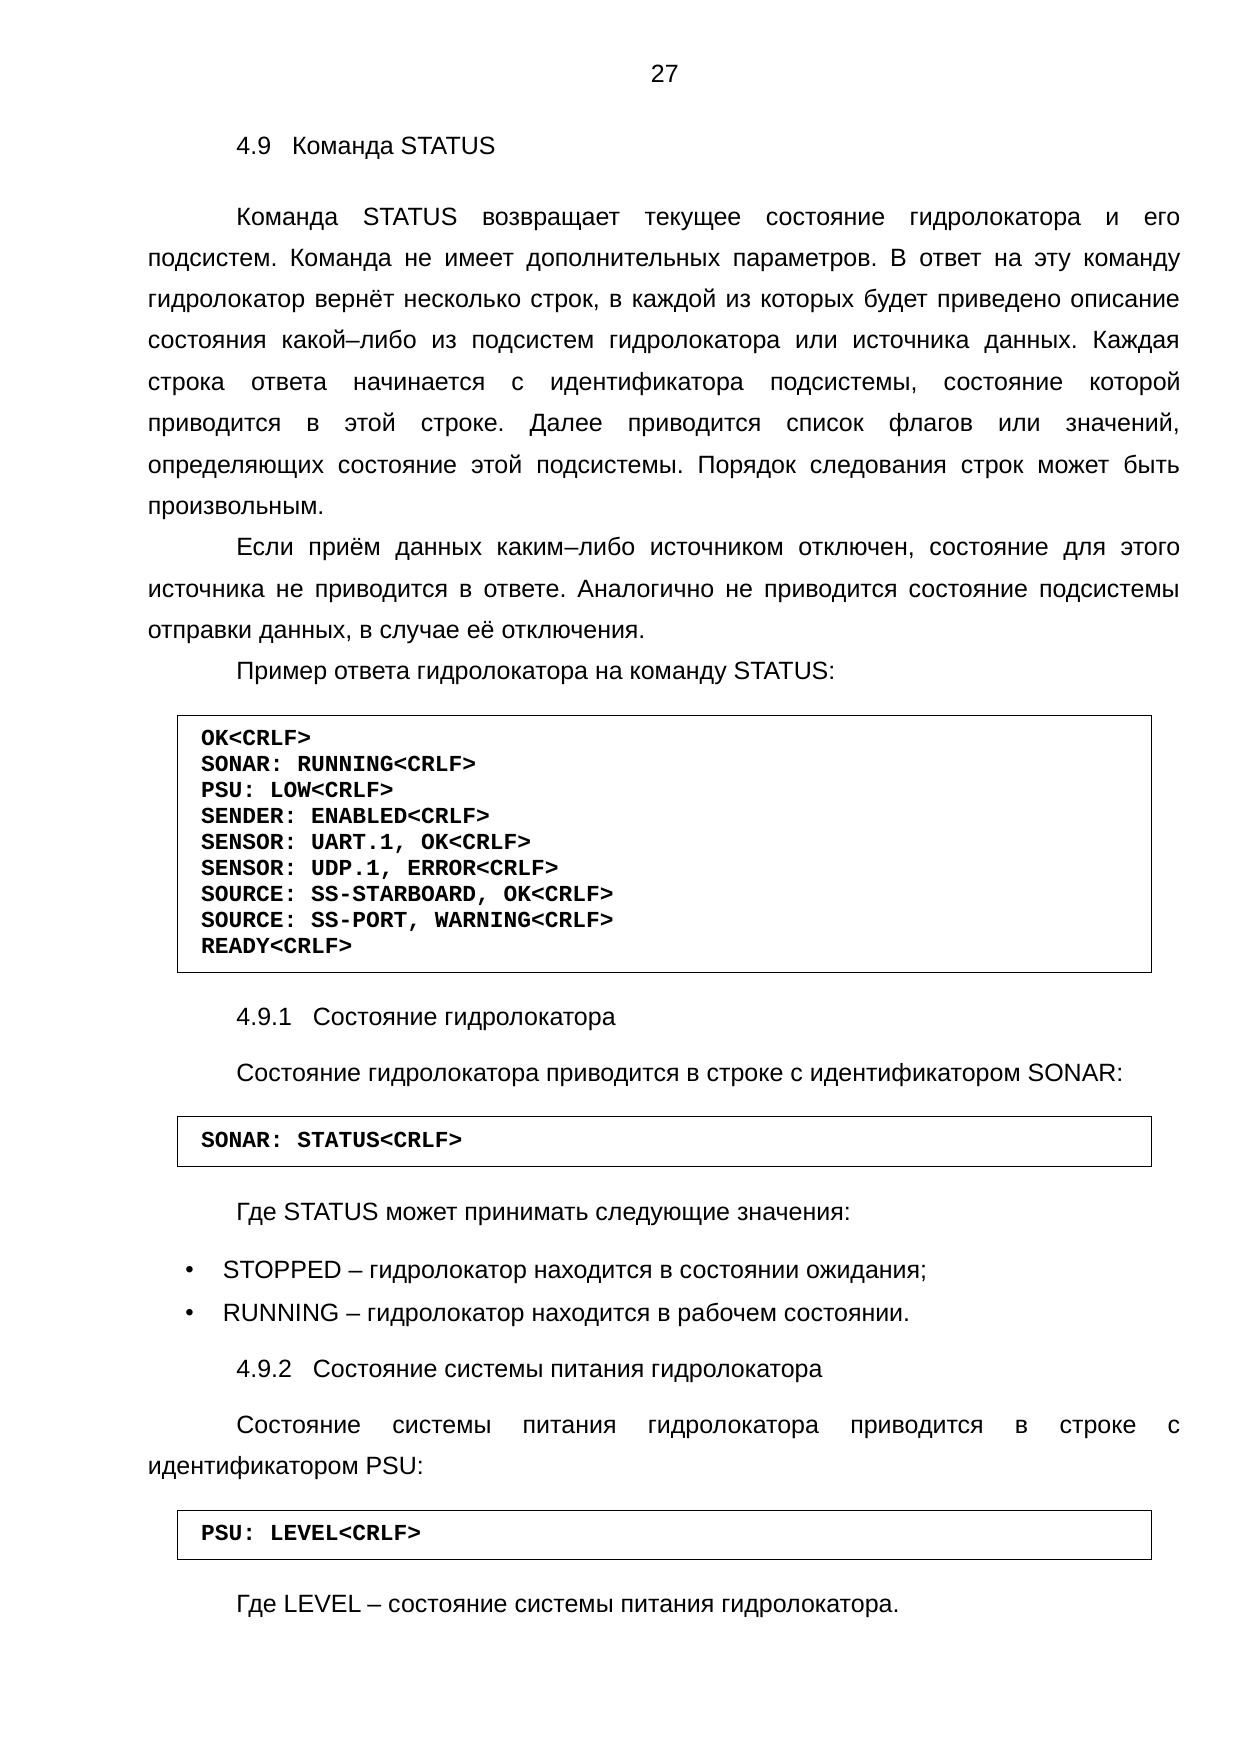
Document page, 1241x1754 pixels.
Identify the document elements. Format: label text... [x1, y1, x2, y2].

text Если приём данных каким–либо источником отключен, состояние для этого источника не приводится в ответе. Аналогично не приводится состояние подсистемы отправки данных, в случае её отключения. [148, 520, 1181, 644]
text SENSOR: UDP.1, ERROR<CRLF> [178, 844, 1151, 870]
subtitle Команда STATUS [148, 118, 1181, 159]
text SENDER: ENABLED<CRLF> [178, 792, 1151, 818]
list RUNNING – гидролокатор находится в рабочем состоянии. [185, 1298, 1181, 1327]
text PSU: LEVEL<CRLF> [178, 1511, 1151, 1559]
text OK<CRLF> [178, 716, 1151, 741]
text Где STATUS может принимать следующие значения: [148, 1184, 1181, 1225]
text SOURCE: SS-STARBOARD, OK<CRLF> [178, 870, 1151, 896]
text Состояние системы питания гидролокатора приводится в строке с идентификатором PSU: [148, 1397, 1181, 1480]
text SONAR: RUNNING<CRLF> [178, 741, 1151, 766]
subtitle Состояние системы питания гидролокатора [148, 1341, 1181, 1382]
text Где LEVEL – состояние системы питания гидролокатора. [148, 1577, 1181, 1618]
text SENSOR: UART.1, OK<CRLF> [178, 818, 1151, 844]
list STOPPED – гидролокатор находится в состоянии ожидания; [185, 1255, 1181, 1283]
text PSU: LOW<CRLF> [178, 766, 1151, 792]
text SONAR: STATUS<CRLF> [178, 1117, 1151, 1166]
text READY<CRLF> [178, 922, 1151, 972]
text Состояние гидролокатора приводится в строке с идентификатором SONAR: [148, 1046, 1181, 1087]
text Команда STATUS возвращает текущее состояние гидролокатора и его подсистем. Команда не имеет дополнительных параметров. В ответ на эту команду гидролокатор вернёт несколько строк, в каждой из которых будет приведено описание состояния какой–либо из подсистем гидролокатора или источника данных. Каждая строка ответа начинается с идентификатора подсистемы, состояние которой приводится в этой строке. Далее приводится список флагов или значений, определяющих состояние этой подсистемы. Порядок следования строк может быть произвольным. [148, 189, 1181, 520]
text Пример ответа гидролокатора на команду STATUS: [148, 644, 1181, 685]
text SOURCE: SS-PORT, WARNING<CRLF> [178, 896, 1151, 922]
subtitle Состояние гидролокатора [148, 989, 1181, 1031]
